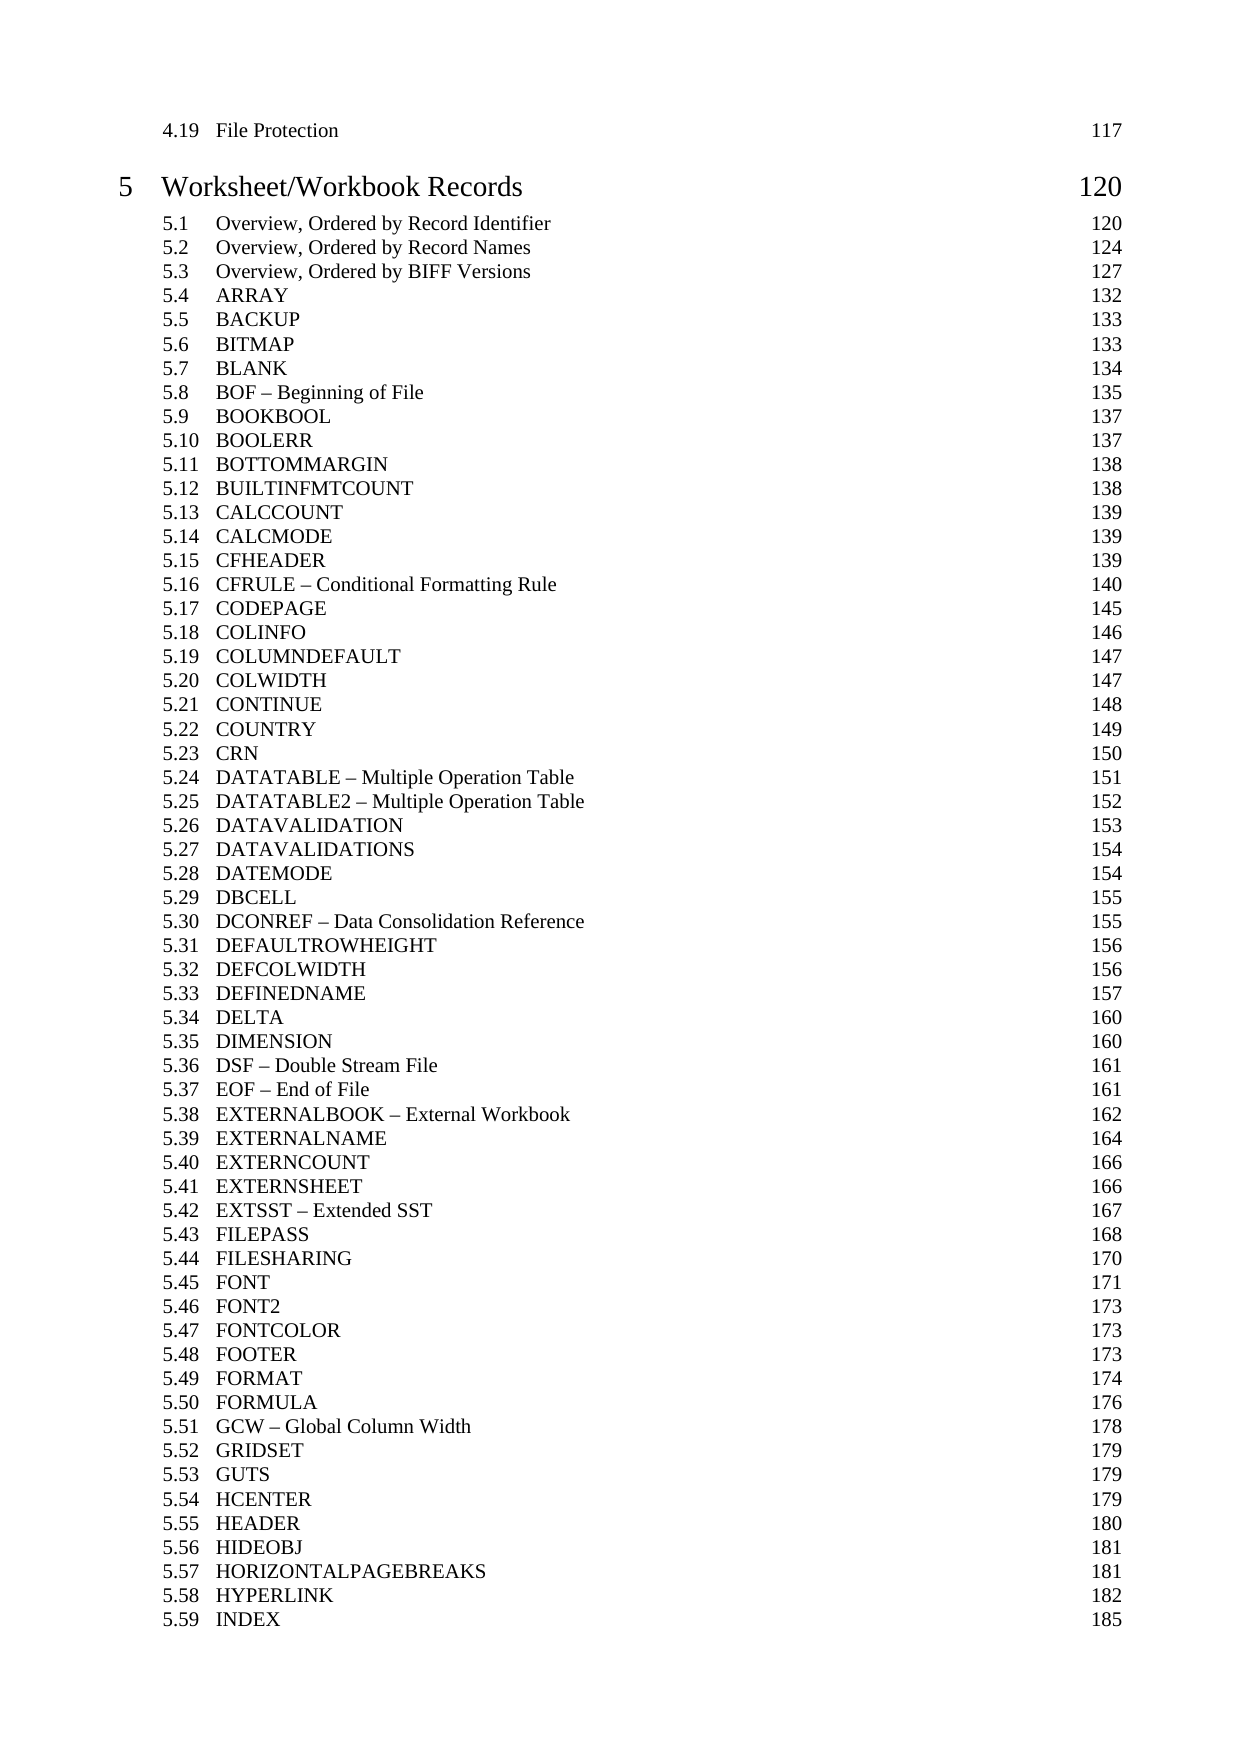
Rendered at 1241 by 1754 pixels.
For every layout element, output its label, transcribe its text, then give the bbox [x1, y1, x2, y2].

text 5.42 EXTSST – Extended SST 167 [118, 1198, 1122, 1222]
text 5.34 DELTA 160 [118, 1005, 1122, 1029]
text 5.13 CALCCOUNT 139 [118, 500, 1122, 524]
text 5.5 BACKUP 133 [118, 307, 1122, 331]
text 5.54 HCENTER 179 [118, 1486, 1122, 1511]
text 5.4 ARRAY 132 [118, 283, 1122, 307]
text 5.28 DATEMODE 154 [118, 861, 1122, 885]
text 5.24 DATATABLE – Multiple Operation Table 151 [118, 764, 1122, 789]
text 5.44 FILESHARING 170 [118, 1246, 1122, 1270]
text 5.37 EOF – End of File 161 [118, 1077, 1122, 1101]
text 5.45 FONT 171 [118, 1270, 1122, 1294]
text 5.31 DEFAULTROWHEIGHT 156 [118, 933, 1122, 957]
text 5.26 DATAVALIDATION 153 [118, 813, 1122, 837]
text 5.22 COUNTRY 149 [118, 716, 1122, 741]
text 5.46 FONT2 173 [118, 1294, 1122, 1318]
text 5.11 BOTTOMMARGIN 138 [118, 452, 1122, 476]
text 5.18 COLINFO 146 [118, 620, 1122, 644]
text 5.55 HEADER 180 [118, 1511, 1122, 1534]
text 5.41 EXTERNSHEET 166 [118, 1174, 1122, 1198]
text 5.35 DIMENSION 160 [118, 1029, 1122, 1053]
text 5.6 BITMAP 133 [118, 331, 1122, 356]
text 5.49 FORMAT 174 [118, 1366, 1122, 1390]
text 5.36 DSF – Double Stream File 161 [118, 1053, 1122, 1077]
text 5.33 DEFINEDNAME 157 [118, 981, 1122, 1005]
text 5.40 EXTERNCOUNT 166 [118, 1149, 1122, 1174]
text 5.17 CODEPAGE 145 [118, 596, 1122, 620]
text 5.57 HORIZONTALPAGEBREAKS 181 [118, 1559, 1122, 1583]
text 5.47 FONTCOLOR 173 [118, 1318, 1122, 1342]
text 5.10 BOOLERR 137 [118, 428, 1122, 452]
text 5.8 BOF – Beginning of File 135 [118, 379, 1122, 404]
text 5.7 BLANK 134 [118, 356, 1122, 379]
text 4.19 File Protection 117 [118, 118, 1122, 142]
text 5.30 DCONREF – Data Consolidation Reference 155 [118, 909, 1122, 933]
text 5.20 COLWIDTH 147 [118, 668, 1122, 692]
text 5.56 HIDEOBJ 181 [118, 1534, 1122, 1559]
text 5.12 BUILTINFMTCOUNT 138 [118, 476, 1122, 500]
text 5.51 GCW – Global Column Width 178 [118, 1414, 1122, 1438]
text 5.19 COLUMNDEFAULT 147 [118, 644, 1122, 668]
text 5.29 DBCELL 155 [118, 885, 1122, 909]
text 5.59 INDEX 185 [118, 1607, 1122, 1631]
text 5.48 FOOTER 173 [118, 1342, 1122, 1366]
text 5.21 CONTINUE 148 [118, 692, 1122, 716]
text 5.43 FILEPASS 168 [118, 1222, 1122, 1246]
text 5.3 Overview, Ordered by BIFF Versions 127 [118, 259, 1122, 283]
text 5.14 CALCMODE 139 [118, 524, 1122, 548]
text 5.38 EXTERNALBOOK – External Workbook 162 [118, 1101, 1122, 1126]
text 5.16 CFRULE – Conditional Formatting Rule 140 [118, 572, 1122, 596]
text 5.53 GUTS 179 [118, 1462, 1122, 1486]
text 5.9 BOOKBOOL 137 [118, 404, 1122, 428]
text 5.52 GRIDSET 179 [118, 1438, 1122, 1462]
text 5.25 DATATABLE2 – Multiple Operation Table 152 [118, 789, 1122, 813]
text 5.15 CFHEADER 139 [118, 548, 1122, 572]
text 5.32 DEFCOLWIDTH 156 [118, 957, 1122, 981]
text 5.2 Overview, Ordered by Record Names 124 [118, 235, 1122, 259]
text 5.58 HYPERLINK 182 [118, 1583, 1122, 1607]
text 5 Worksheet/Workbook Records 120 [118, 169, 1122, 202]
text 5.39 EXTERNALNAME 164 [118, 1126, 1122, 1149]
text 5.1 Overview, Ordered by Record Identifier 120 [118, 211, 1122, 235]
text 5.27 DATAVALIDATIONS 154 [118, 837, 1122, 861]
text 5.23 CRN 150 [118, 741, 1122, 764]
text 5.50 FORMULA 176 [118, 1390, 1122, 1414]
